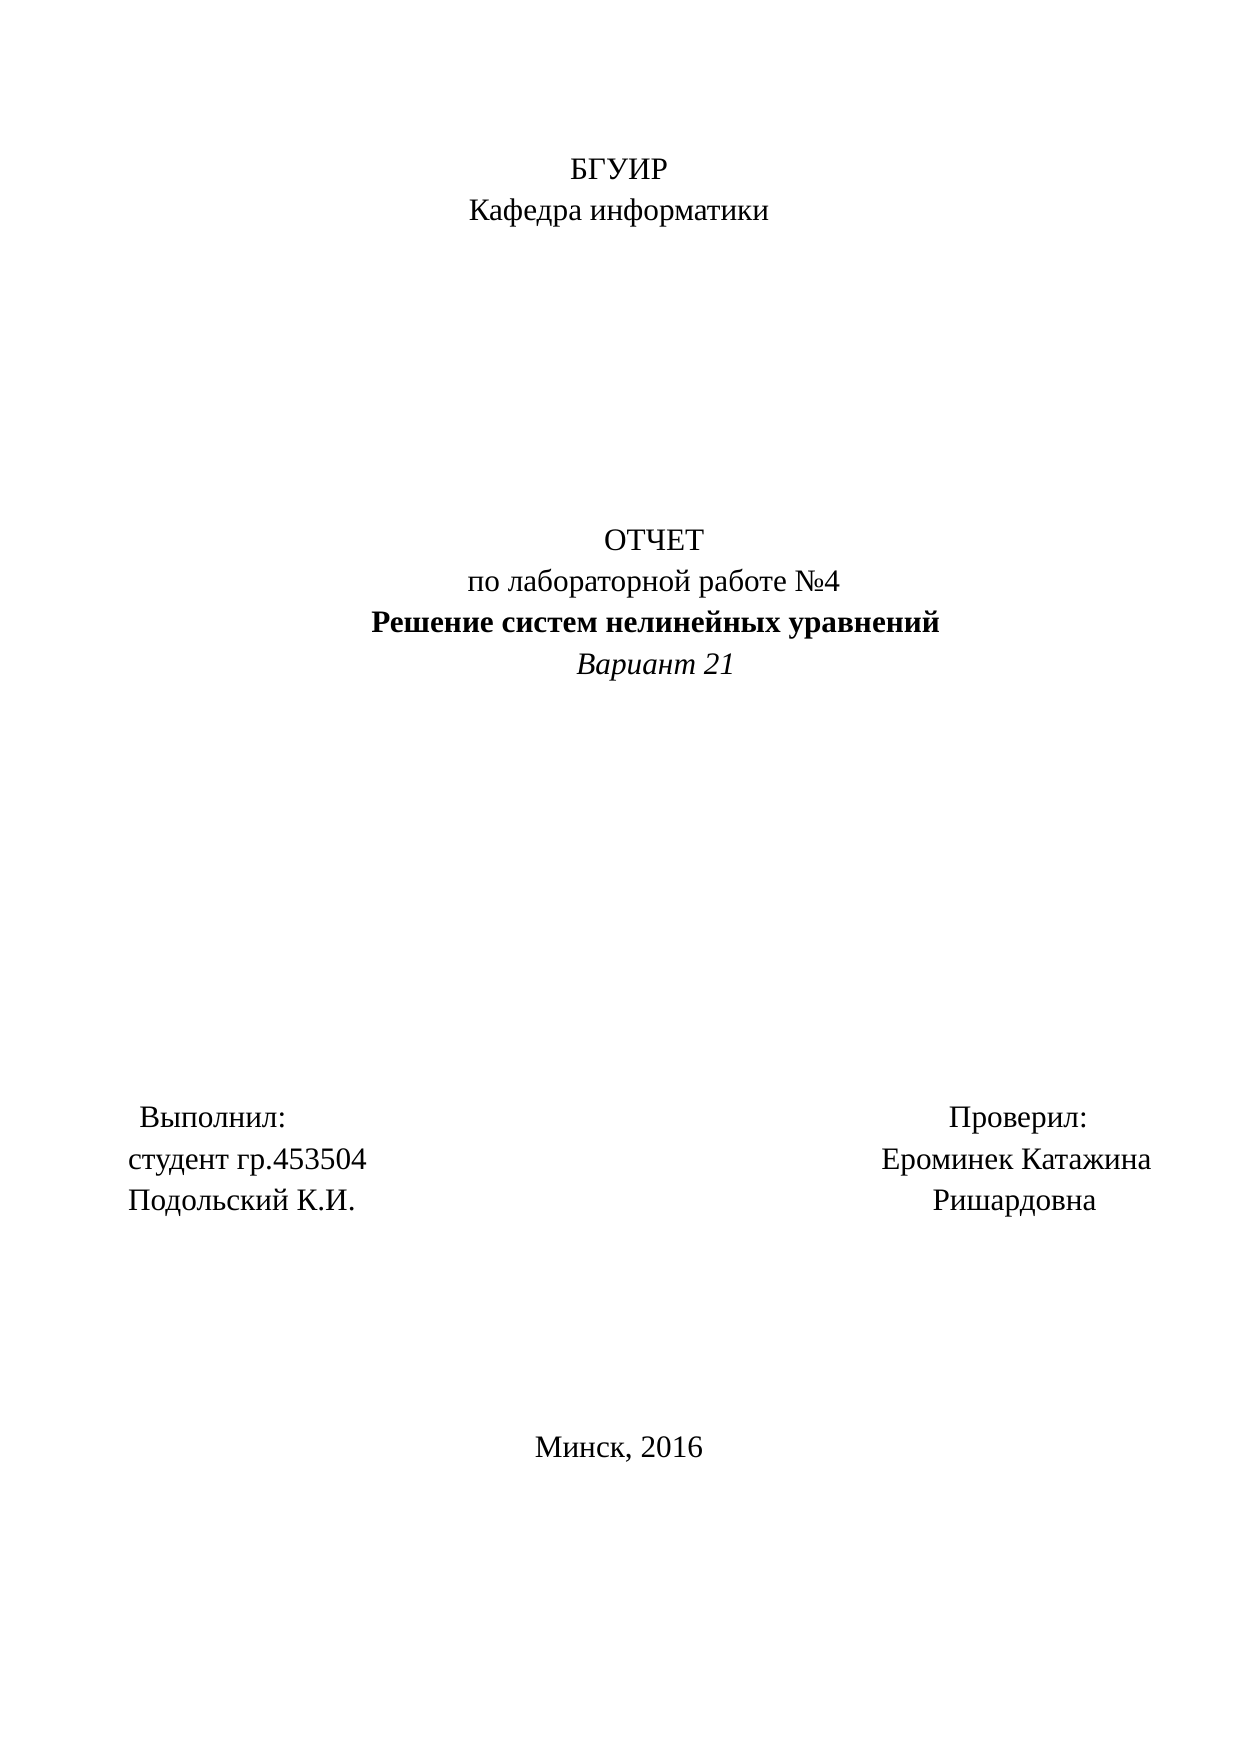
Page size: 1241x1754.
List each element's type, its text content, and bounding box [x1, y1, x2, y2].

text Решение систем нелинейных уравнений [66, 604, 1172, 640]
text Кафедра информатики [66, 191, 1172, 227]
text Выполнил: Проверил: студент гр.453504 Ероминек Катажина Подольский К.И. Ришардовна [66, 1099, 1172, 1258]
text Минск, 2016 [66, 1429, 1172, 1465]
text БГУИР [66, 150, 1172, 186]
text ОТЧЕТ [66, 521, 1172, 557]
text по лабораторной работе №4 [66, 562, 1172, 598]
text Вариант 21 [66, 645, 1172, 681]
